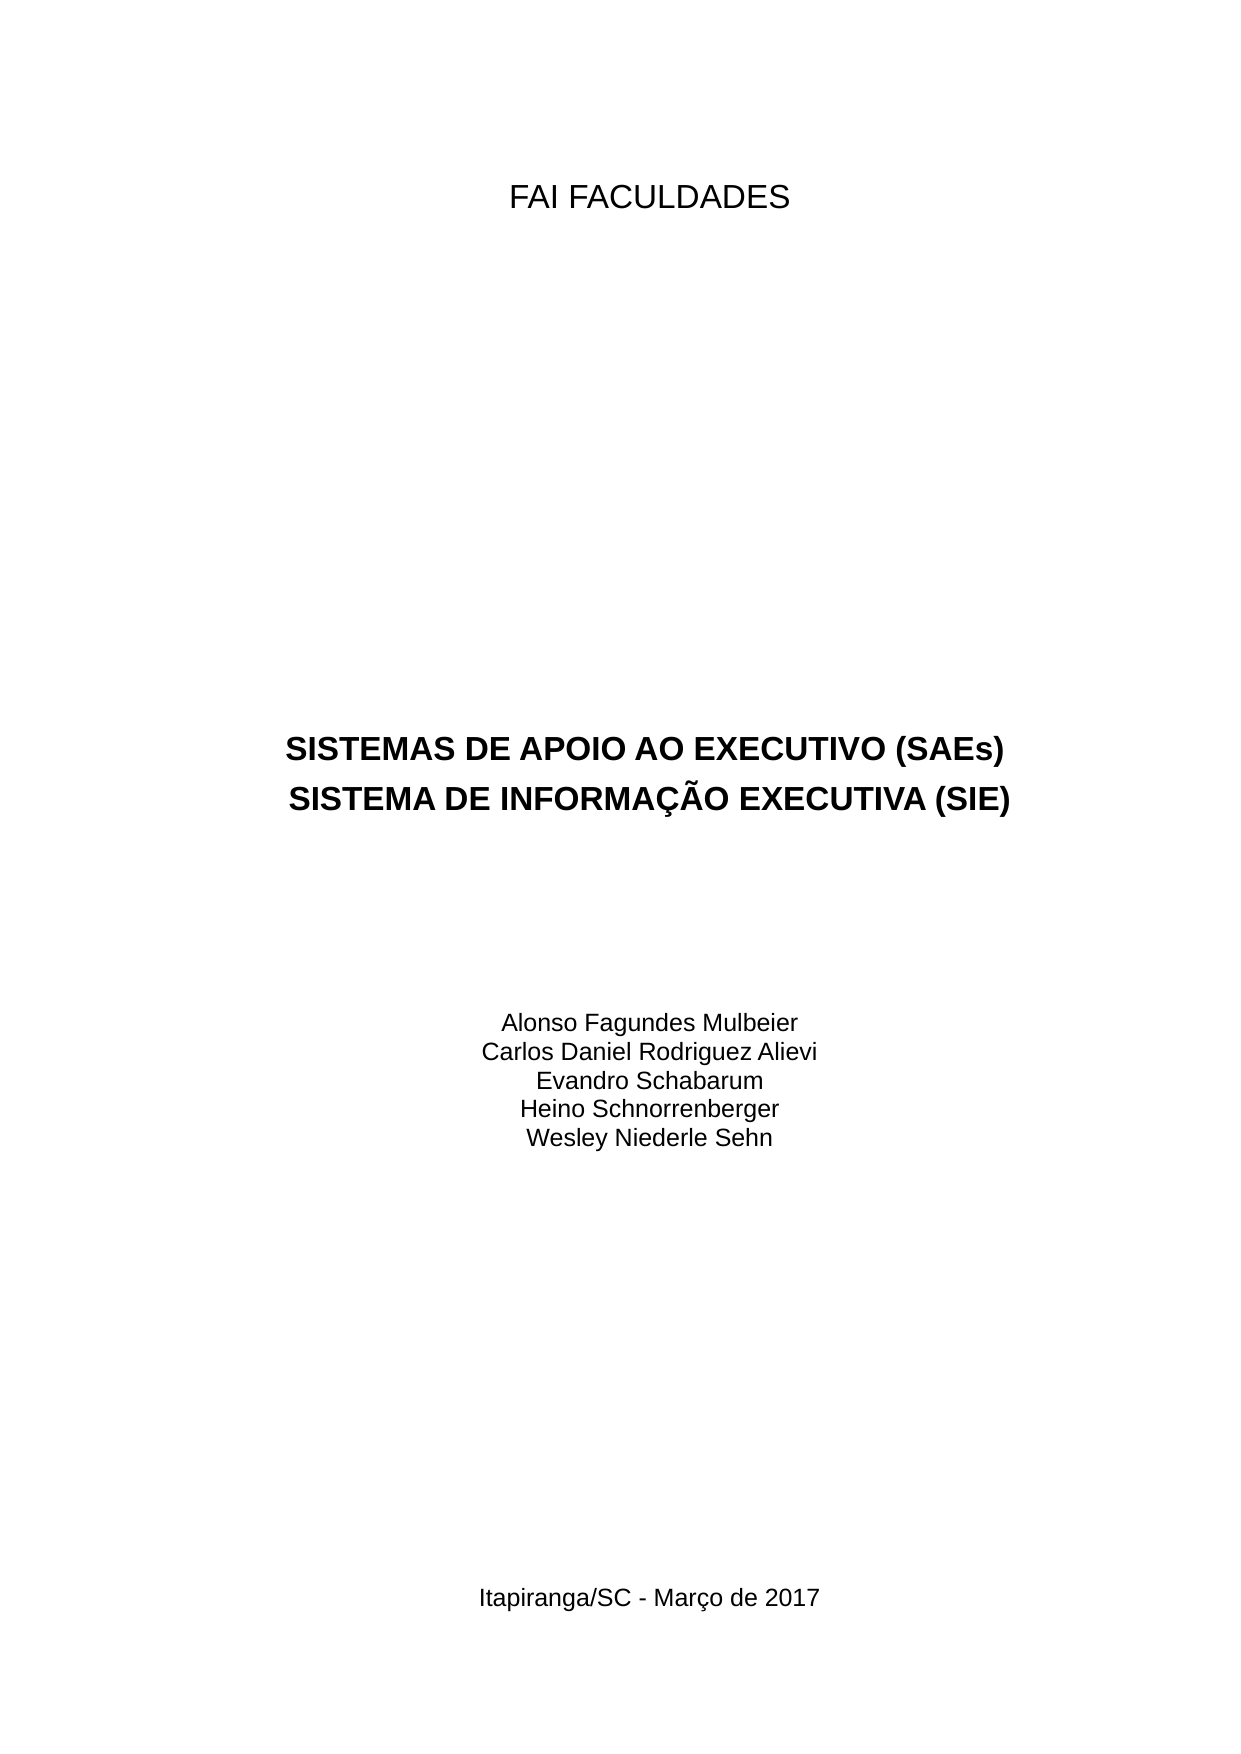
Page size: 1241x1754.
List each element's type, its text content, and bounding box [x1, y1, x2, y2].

text FAI FACULDADES [177, 177, 1122, 216]
text SISTEMA DE INFORMAÇÃO EXECUTIVA (SIE) [177, 779, 1122, 818]
text Heino Schnorrenberger [177, 1094, 1122, 1123]
text Alonso Fagundes Mulbeier [177, 1008, 1122, 1037]
text Carlos Daniel Rodriguez Alievi [177, 1037, 1122, 1066]
text Itapiranga/SC - Março de 2017 [177, 1583, 1122, 1612]
text SISTEMAS DE APOIO AO EXECUTIVO (SAEs) [177, 729, 1122, 767]
text Evandro Schabarum [177, 1066, 1122, 1094]
text Wesley Niederle Sehn [177, 1123, 1122, 1152]
